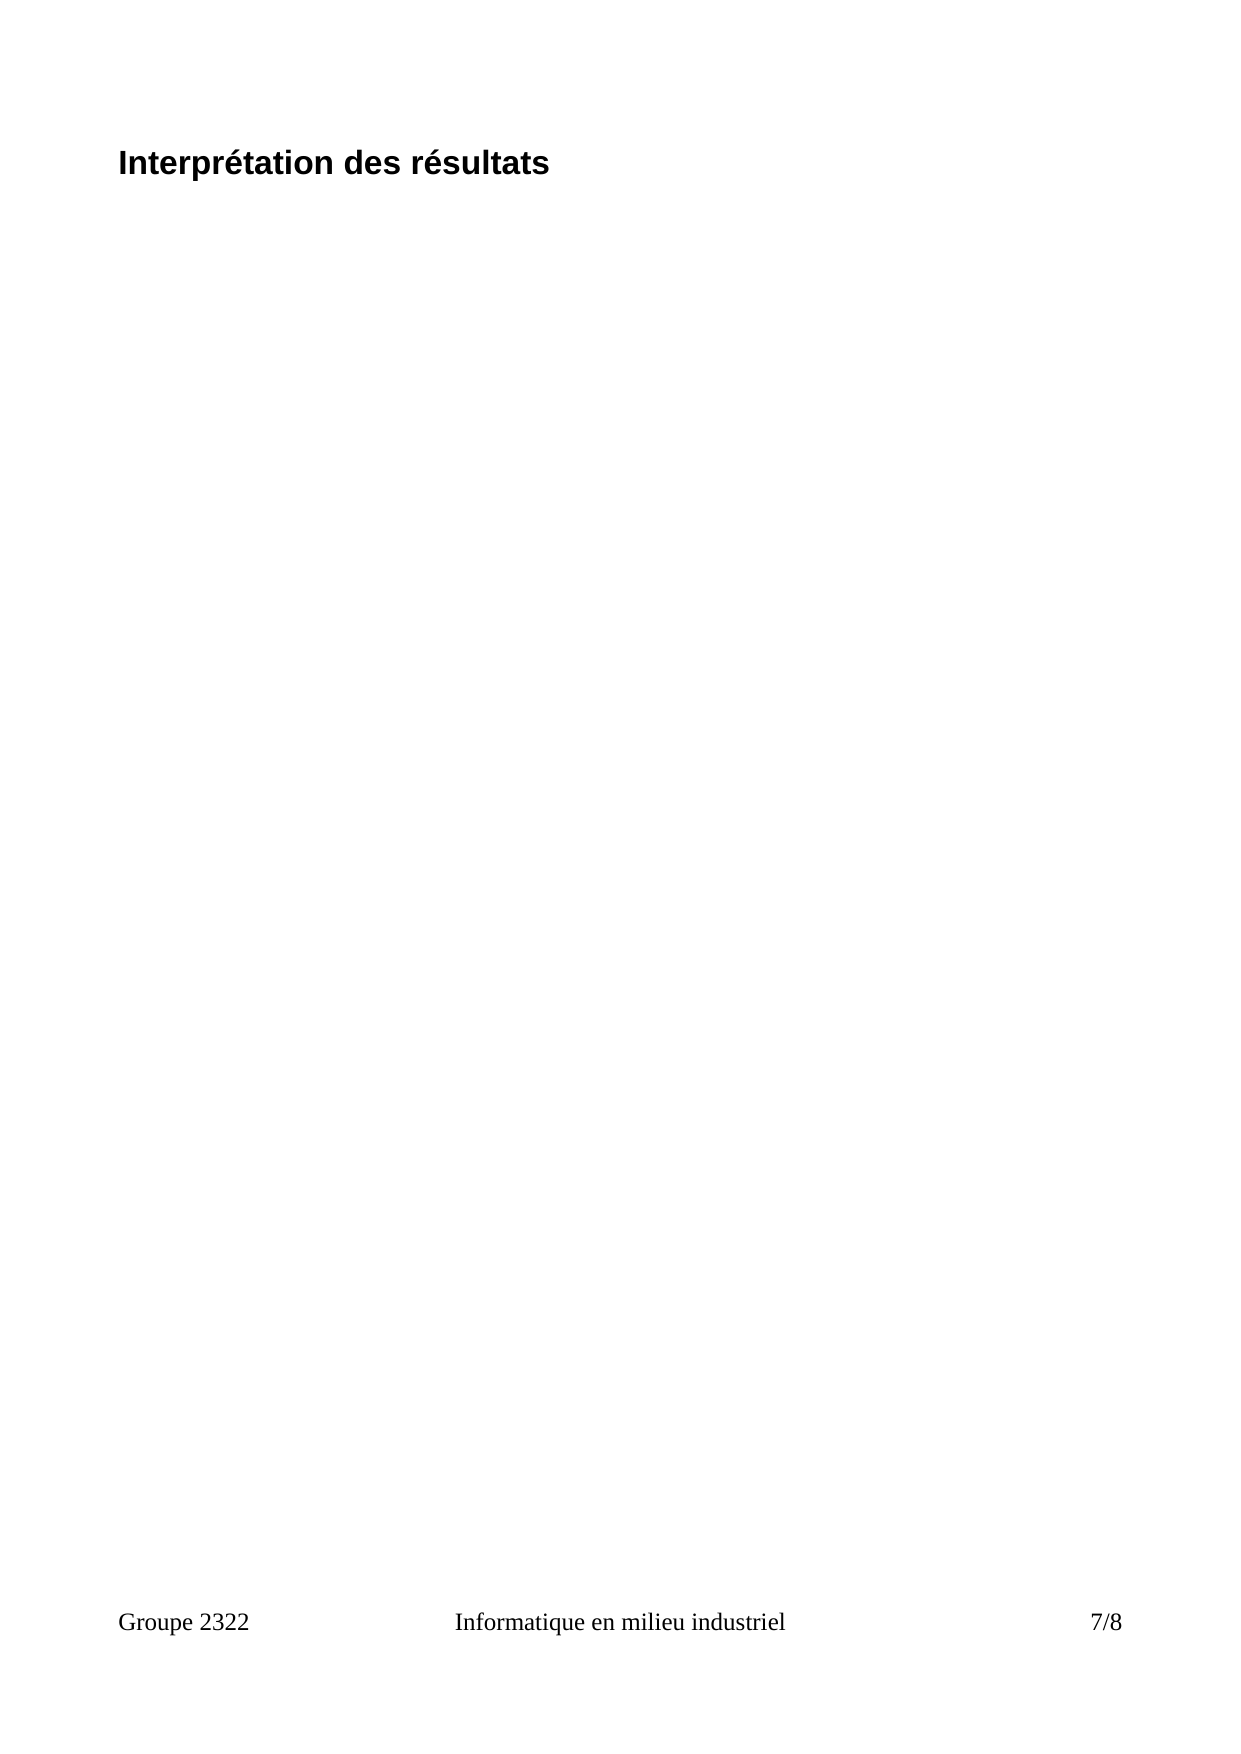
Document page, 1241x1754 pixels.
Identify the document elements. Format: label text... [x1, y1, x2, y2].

subtitle Interprétation des résultats [118, 143, 1122, 182]
